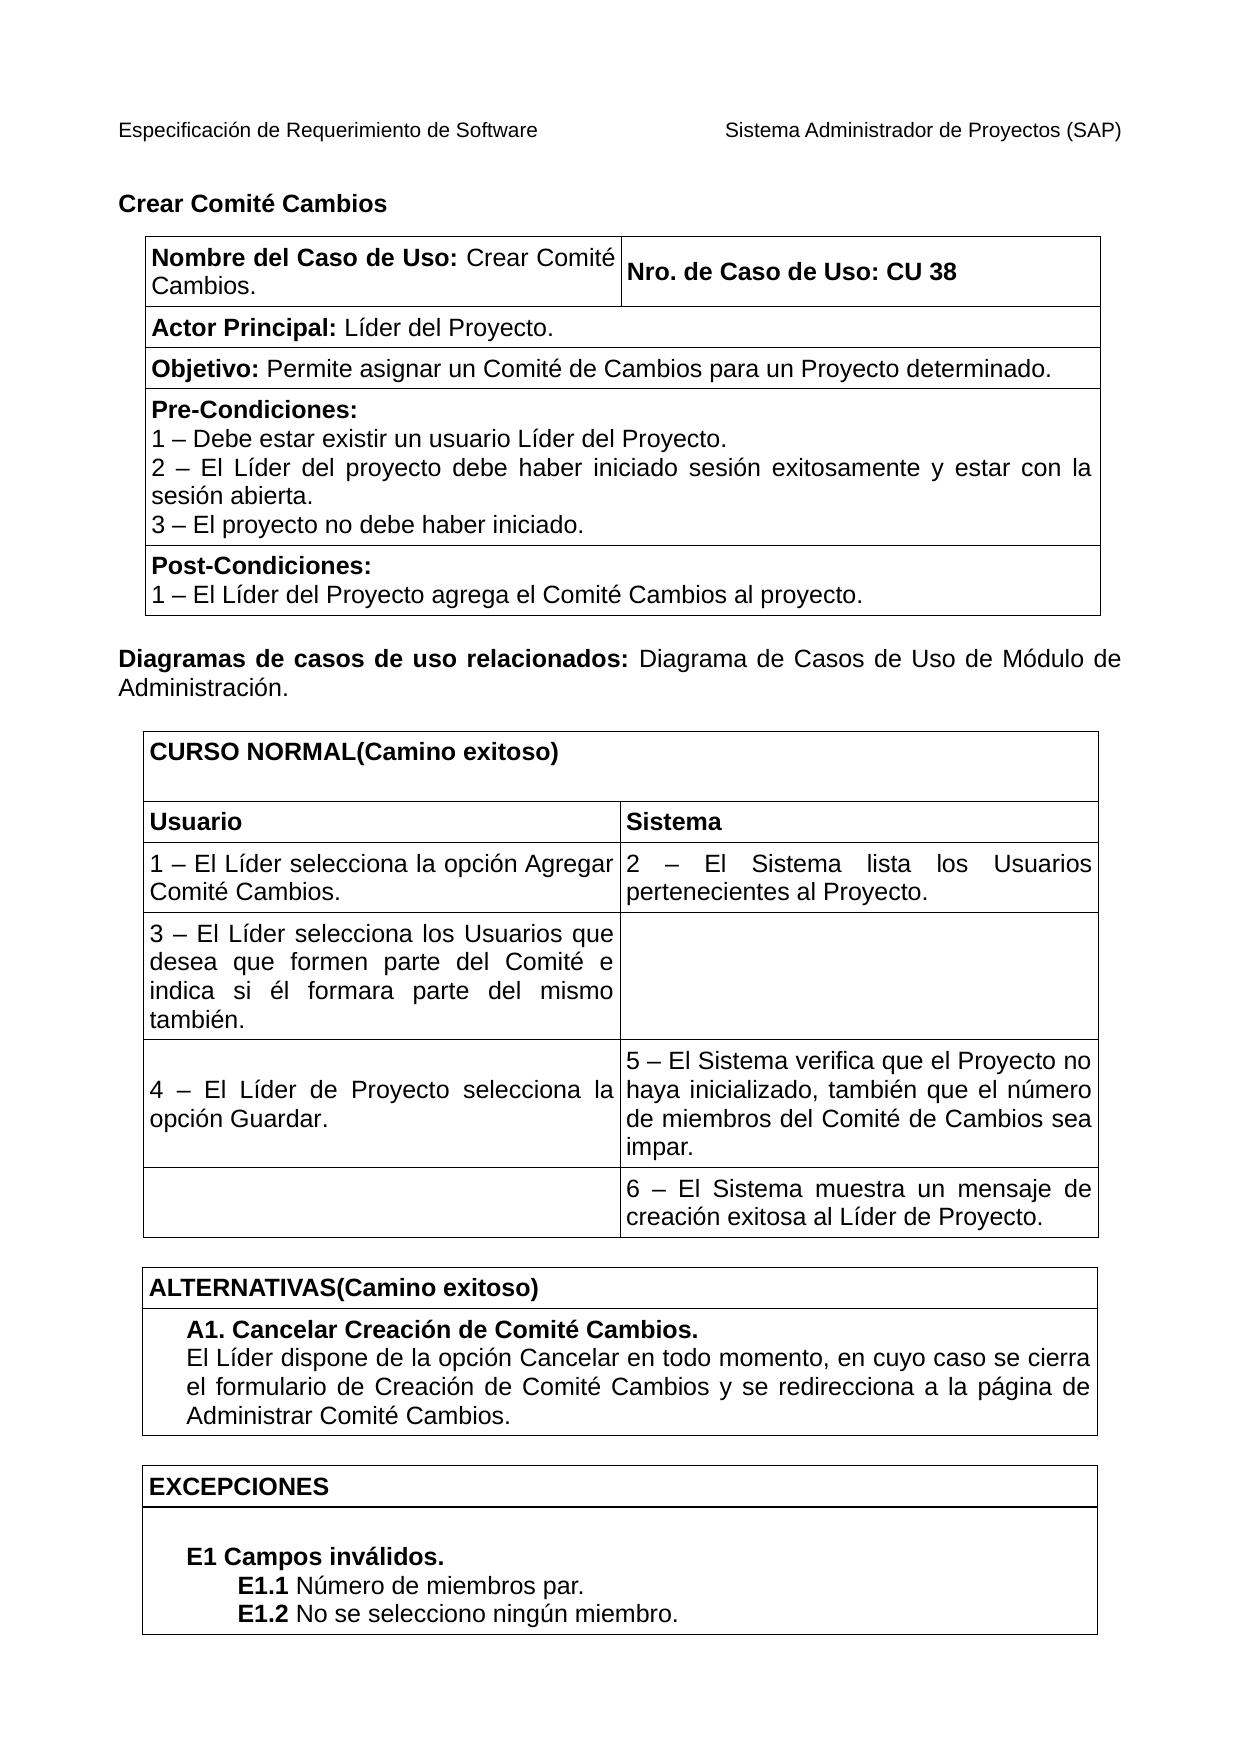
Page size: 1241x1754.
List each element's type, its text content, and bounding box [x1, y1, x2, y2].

table_cell Sistema [621, 802, 1098, 842]
text Diagramas de casos de uso relacionados: Diagrama de Casos de Uso de Módulo de Administración. [118, 644, 1122, 702]
table_cell 3 – El Líder selecciona los Usuarios que desea que formen parte del Comité e indica si él formara parte del mismo también. [144, 913, 620, 1039]
table_cell Post-Condiciones: 1 – El Líder del Proyecto agrega el Comité Cambios al proyecto. [146, 546, 1100, 614]
table_cell 5 – El Sistema verifica que el Proyecto no haya inicializado, también que el número de miembros del Comité de Cambios sea impar. [621, 1040, 1098, 1167]
table_cell A1. Cancelar Creación de Comité Cambios. El Líder dispone de la opción Cancelar en todo momento, en cuyo caso se cierra el formulario de Creación de Comité Cambios y se redirecciona a la página de Administrar Comité Cambios. [143, 1309, 1097, 1435]
table_cell [144, 1168, 620, 1237]
table_cell 4 – El Líder de Proyecto selecciona la opción Guardar. [144, 1040, 620, 1167]
text Crear Comité Cambios [118, 189, 1122, 218]
table_cell Usuario [144, 802, 620, 842]
table_header CURSO NORMAL(Camino exitoso) [144, 732, 1098, 801]
table_cell E1 Campos inválidos. E1.1 Número de miembros par. E1.2 No se selecciono ningún miembro. [143, 1508, 1097, 1634]
table_cell 1 – El Líder selecciona la opción Agregar Comité Cambios. [144, 843, 620, 912]
table_header EXCEPCIONES [143, 1466, 1097, 1506]
table_header Nombre del Caso de Uso: Crear Comité Cambios. [146, 237, 621, 306]
table_cell 2 – El Sistema lista los Usuarios pertenecientes al Proyecto. [621, 843, 1098, 912]
table_cell 6 – El Sistema muestra un mensaje de creación exitosa al Líder de Proyecto. [621, 1168, 1098, 1237]
table_cell Pre-Condiciones: 1 – Debe estar existir un usuario Líder del Proyecto. 2 – El Líder del proyecto debe haber iniciado sesión exitosamente y estar con la sesión abierta. 3 – El proyecto no debe haber iniciado. [146, 389, 1100, 544]
table_cell [621, 913, 1098, 1039]
table_header Nro. de Caso de Uso: CU 38 [622, 237, 1100, 306]
table_cell Actor Principal: Líder del Proyecto. [146, 307, 1100, 347]
table_header ALTERNATIVAS(Camino exitoso) [143, 1268, 1097, 1308]
table_cell Objetivo: Permite asignar un Comité de Cambios para un Proyecto determinado. [146, 348, 1100, 388]
